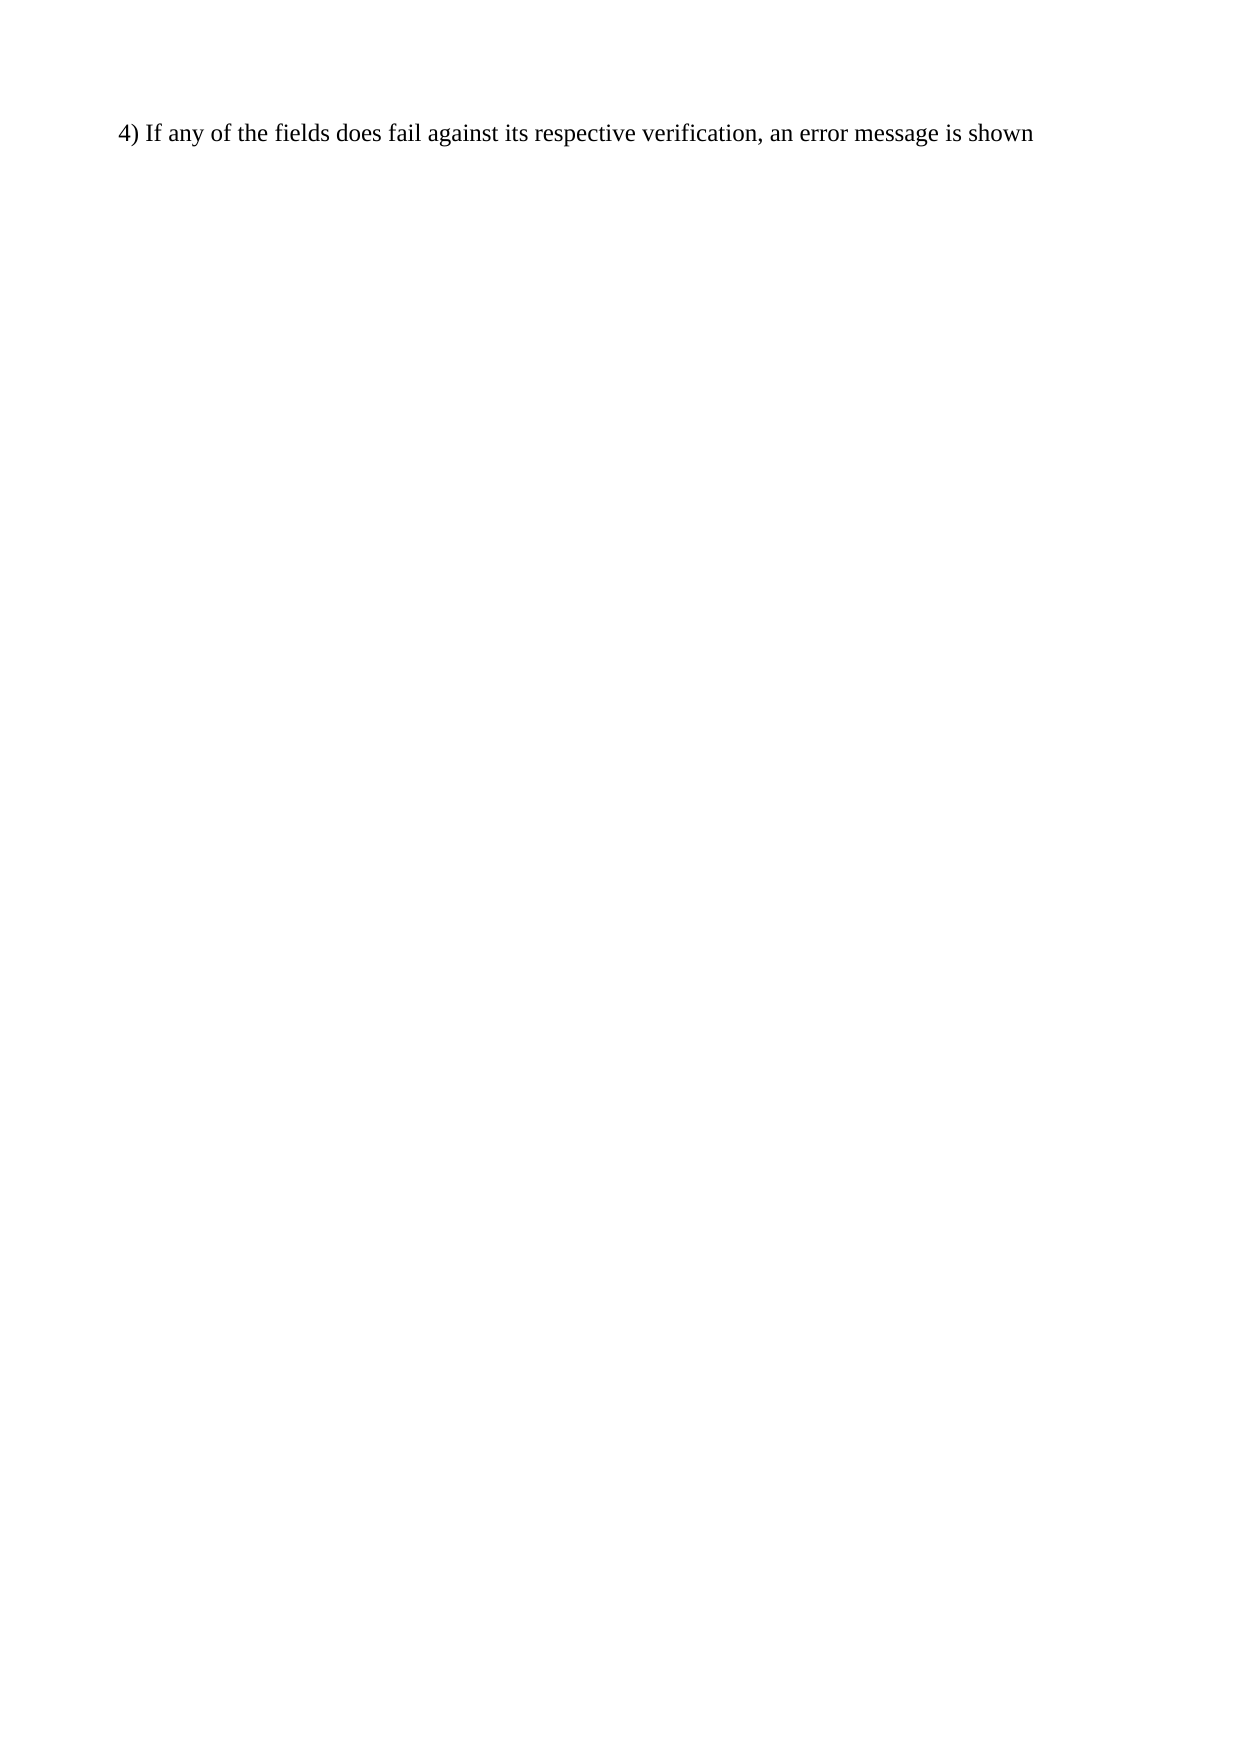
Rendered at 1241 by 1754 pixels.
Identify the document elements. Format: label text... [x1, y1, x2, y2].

text 4) If any of the fields does fail against its respective verification, an error message is shown [118, 118, 1122, 147]
